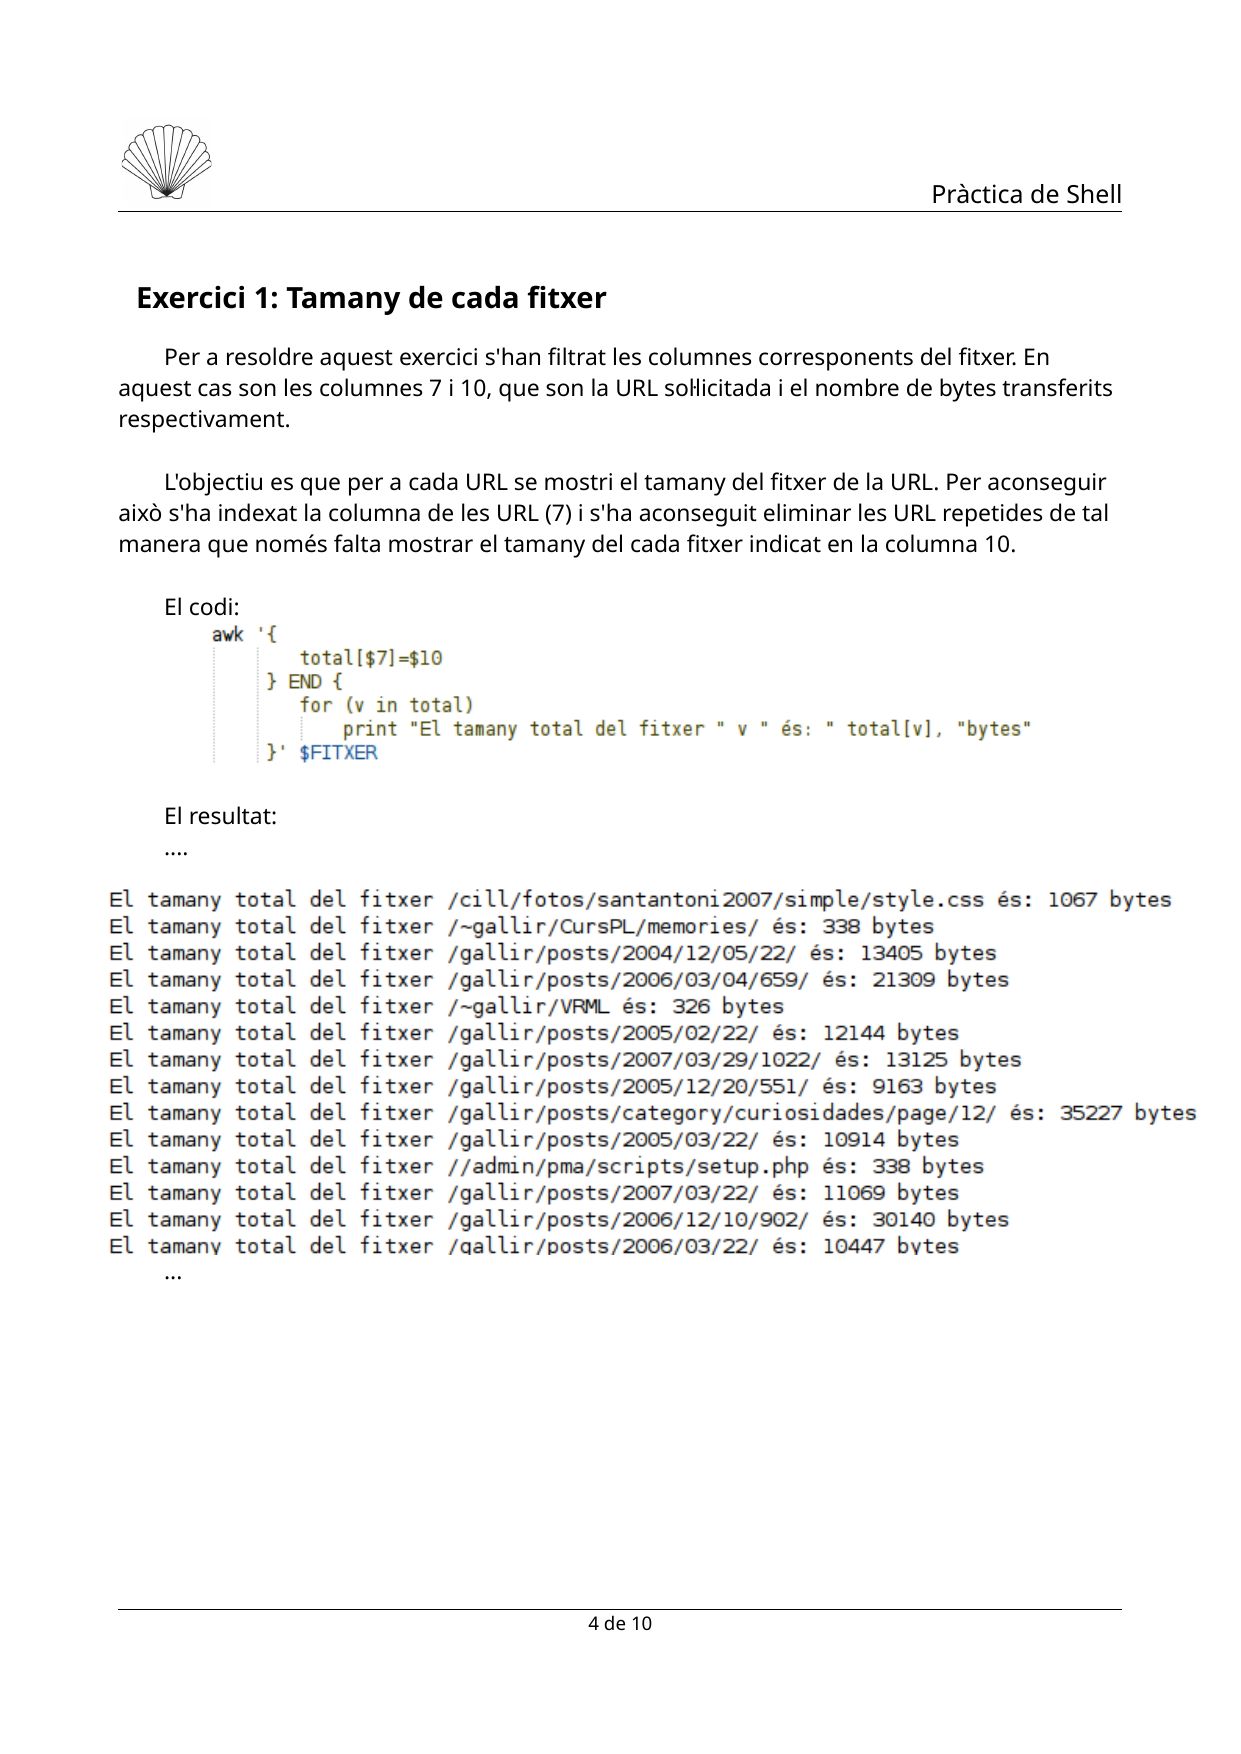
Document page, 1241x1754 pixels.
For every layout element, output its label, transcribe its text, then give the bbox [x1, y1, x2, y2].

picture [108, 886, 1213, 1255]
text .... [118, 831, 1122, 862]
text L'objectiu es que per a cada URL se mostri el tamany del fitxer de la URL. Per aconseguir això s'ha indexat la columna de les URL (7) i s'ha aconseguit eliminar les URL repetides de tal manera que només falta mostrar el tamany del cada fitxer indicat en la columna 10. [118, 466, 1122, 559]
text El resultat: [118, 800, 1122, 831]
text ... [118, 1255, 1122, 1286]
text [118, 862, 1122, 886]
picture [121, 117, 212, 207]
text El codi: [118, 591, 1122, 622]
picture [201, 621, 1039, 769]
text Per a resoldre aquest exercici s'han filtrat les columnes corresponents del fitxer. En aquest cas son les columnes 7 i 10, que son la URL sol·licitada i el nombre de bytes transferits respectivament. [118, 341, 1122, 434]
subtitle Exercici 1: Tamany de cada fitxer [136, 277, 1122, 317]
